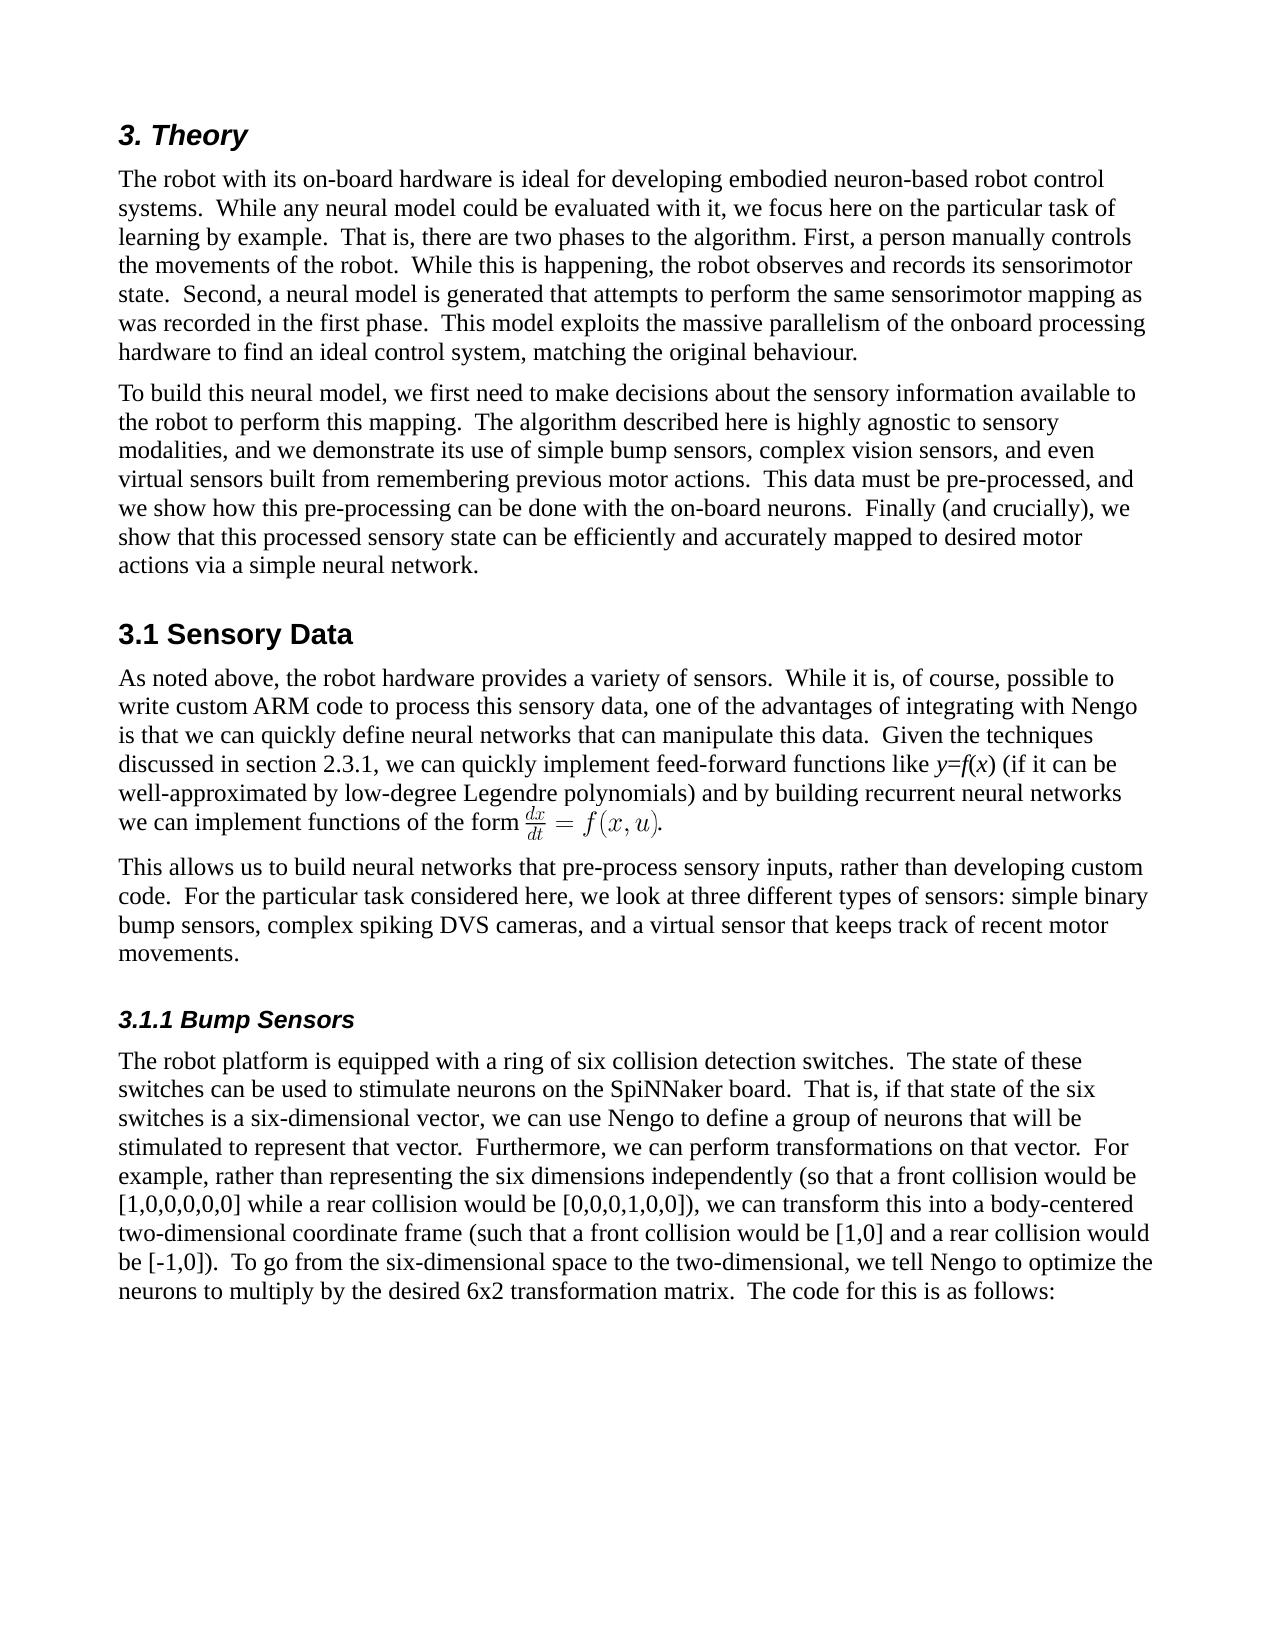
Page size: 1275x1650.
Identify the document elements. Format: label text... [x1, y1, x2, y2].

text This allows us to build neural networks that pre-process sensory inputs, rather than developing custom code. For the particular task considered here, we look at three different types of sensors: simple binary bump sensors, complex spiking DVS cameras, and a virtual sensor that keeps track of recent motor movements. [118, 852, 1157, 967]
subtitle 3. Theory [118, 118, 1157, 152]
subtitle 3.1.1 Bump Sensors [118, 1005, 1157, 1033]
text As noted above, the robot hardware provides a variety of sensors. While it is, of course, possible to write custom ARM code to process this sensory data, one of the advantages of integrating with Nengo is that we can quickly define neural networks that can manipulate this data. Given the techniques discussed in section 2.3.1, we can quickly implement feed-forward functions like y=f(x) (if it can be well-approximated by low-degree Legendre polynomials) and by building recurrent neural networks we can implement functions of the form . [118, 663, 1157, 840]
subtitle 3.1 Sensory Data [118, 617, 1157, 650]
picture [525, 806, 657, 840]
text To build this neural model, we first need to make decisions about the sensory information available to the robot to perform this mapping. The algorithm described here is highly agnostic to sensory modalities, and we demonstrate its use of simple bump sensors, complex vision sensors, and even virtual sensors built from remembering previous motor actions. This data must be pre-processed, and we show how this pre-processing can be done with the on-board neurons. Finally (and crucially), we show that this processed sensory state can be efficiently and accurately mapped to desired motor actions via a simple neural network. [118, 378, 1157, 579]
text The robot platform is equipped with a ring of six collision detection switches. The state of these switches can be used to stimulate neurons on the SpiNNaker board. That is, if that state of the six switches is a six-dimensional vector, we can use Nengo to define a group of neurons that will be stimulated to represent that vector. Furthermore, we can perform transformations on that vector. For example, rather than representing the six dimensions independently (so that a front collision would be [1,0,0,0,0,0] while a rear collision would be [0,0,0,1,0,0]), we can transform this into a body-centered two-dimensional coordinate frame (such that a front collision would be [1,0] and a rear collision would be [-1,0]). To go from the six-dimensional space to the two-dimensional, we tell Nengo to optimize the neurons to multiply by the desired 6x2 transformation matrix. The code for this is as follows: [118, 1046, 1157, 1304]
text The robot with its on-board hardware is ideal for developing embodied neuron-based robot control systems. While any neural model could be evaluated with it, we focus here on the particular task of learning by example. That is, there are two phases to the algorithm. First, a person manually controls the movements of the robot. While this is happening, the robot observes and records its sensorimotor state. Second, a neural model is generated that attempts to perform the same sensorimotor mapping as was recorded in the first phase. This model exploits the massive parallelism of the onboard processing hardware to find an ideal control system, matching the original behaviour. [118, 164, 1157, 365]
